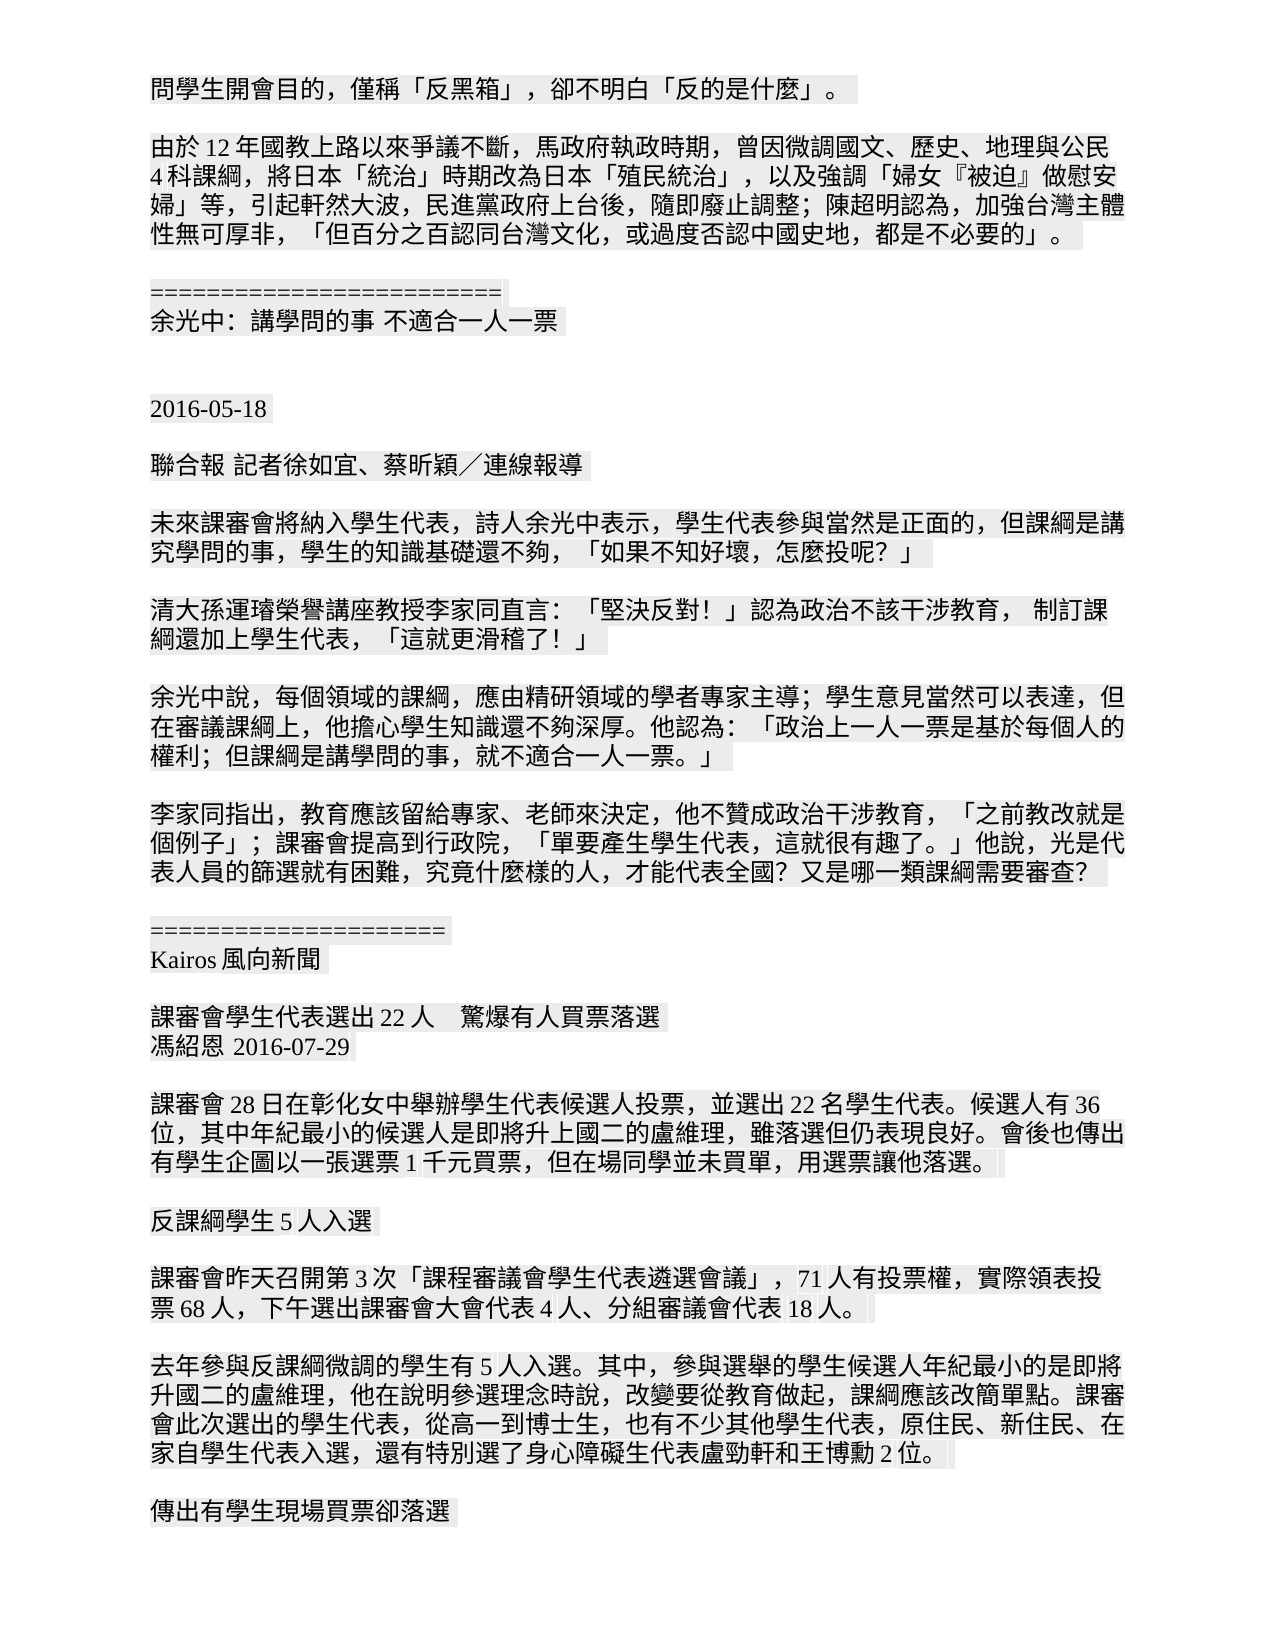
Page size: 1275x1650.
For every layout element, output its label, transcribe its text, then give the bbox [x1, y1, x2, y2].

text 很小時候，隔壁有個小姑娘，年紀小我一兩歲，幾次負責帶她來我們家電影院看電影，竟然看到哭，一路哭回家，她娘還以為我揍了她還是怎樣，一問原來是看電影哭；喜劇哭，鬼片也哭，亂哭一通。王哥追柳哥，矮仔財打脫線，打打鬧鬧應該笑才對啊，真不知道她到底看懂或不懂。還好她家教不錯。她娘馬上鄭重宣佈說："電影演的全都是假的啦！" 她才破涕為笑。"電影攏係假"，簡潔扼要的一句話，勝過我一路哄她半天。 長大後，大家都知道電影是假的，不能當真，誰當真誰就輸了，誰當真誰就是怪胎。可是偏偏有些人想不開，希望它是真的，希望現實中真的有魔法，真的有令狐沖，真的有如來神掌，真的有人會龜毛到非得去給無名屍研究其生平喜好，非得自己充當死者家屬來給他辦一場葬禮不可。 真的？假的？家教良好的人可是區分得清清楚楚。大家喜歡令狐沖，仰慕楊過，但現實生活中恐怕個個都搶著當 "岳不群"，當 "任我行"，何曾見過幾個 "楊過"？幾個 "令狐沖"？"任我行" 和 "岳不群" 倒是滿街都是。 齊克果說，相信真理，反倒會對自己不利，而上帝呢，連個影子也沒見過，這下該如何是好？於是只好用騙的，所謂 "騙進真理來"，藝術就是這樣。但是，家教太好的人可不容易騙喔。倒也不是說藝術、言語或思想得跟生活充份一致才行，但是，家教好到把夢幻與現實兩者區分得清清楚楚，生活絕不受夢幻的一點點 "污染"，現實感好到這種地步，其實也挺變態。我常想，市面上不是一大堆口交型 (口頭交待型) 社運人渣嗎？不是一大堆滿口謊言、貪婪無度的愛台灣人士嗎？他們看小說或看電影究竟是站在善或惡的哪一邊？ Oscar Wilde 說，"一個人如果不是分分秒秒都需要藝術，那他其實根本不需要藝術。" 藝術畢竟不是衣服，不是化妝品，不是一種可以讓你隨時穿上又脫下的東西。不過，還好，大部份人其實是不需要藝術的，大家現實感都很好，家教都不錯，要不然，這顆浪漫星球，恐怕不知道會飛往宇宙何方？ 就跟反美反戰一樣，幾千萬條人命的傷亡與流離失所，偌大的恐怖悲劇就在眼前，但一年365天，一天24小時之中，這事出現在你心中有沒有超過 3 秒？更不用說為它做些什麼了。藝術對於大多數人來說，似乎也是這樣一種東西：在某個特定的時間裏 enjoy 一番，灑上一些口水，掉兩行清淚；待散場燈光一亮，走出場外，又是一條好漢；所謂心靈洗禮，洗過就好，戲總歸是戲，不能當真，明天還要上班呢。 但是也有這樣一種人，比方說柏格曼，小時候愛看馬戲團，馬戲演完了，每個小朋友也都各自回家，惟有小柏格曼的心，卻被馬戲團給帶走了，從此一去不回，註定逸出地球軌道，走上另一種人生。究竟幸或不幸很難說，總歸是一種命，非己所願。 梵谷曾寫信給他的弟弟說，如果能有所選擇，他絕不會選擇瘋狂。柏格曼遺物中，寫滿憂鬱的神祕字句；他若能有所選擇，想必也不會選擇隨馬戲團一同離去。我要能有所選擇，我也不會想在抽象的思維符號裏起惆悵。房貸都快繳不出來了，語言有沒有個 "本質" 真的有那麼重要嗎？生活一片火海，每天東奔西走忙到爆，數學的基礎究竟如何，難道能幫忙救火？家人都照顧不了了，邏輯到底需不需要給它設個前提要件來 "照顧" 它，使之免於崩盤，總不會是我陳家的事吧？莫非真要因此虛耗我半生青春血淚？ 所謂多情總被無情惱，黏著生命的東西，你很難把它脫下來當成一種話題。說穿了，這或多或少是一種病。病就像個獵人，主動找上他的獵物，而非獵物去尋找獵人。這是我十多年前第一次見到阿忠時問他的話，究竟是劇場找上你？還是你選擇了它？有病沒病，講起話來感覺就是不一樣，看待世界的方式也不一樣。大家一同生活在同一個星球上，卻很可能看到截然不同的世界。 講這些，無關國計民生，純屬一己惆悵。現實中，我們所遭遇的問題顯然要簡單許多，意思是說，它其實是十分容易陳述的，比八點檔連續劇還更加容易解說，不過就是一些貪婪無度猥瑣造作的騙子與惡棍，控制了麥克風，掌握了傳聲筒，用各種老掉牙的低能騙術行騙。這理應不需什麼高深的智能便能識破看穿，但事實卻不然。同一套騙術，不過換上幾個關鍵字，卻始終有效。鎂光閃爍之處，竟是所謂真理所在；媒體似乎永遠都能決定人們應該想些什麼，說些什麼，怎麼想，怎麼說，以及決定要讓大家仰慕誰或痛恨誰；小癟三可以美化成大英雄，馬文才硬是能捧成唐伯虎，而所謂恐怖份子，其實乃是因應某種政治需要所製造出來。 人的生存，一方面面臨一種極其抽象的艱澀微妙，另一方面卻又面臨各種腦殘到爆的低能與粗糙、暴力與謊言；前者乏人問津，後者眾人關切，但兩者其實一樣無解，主流之勢，難以撼動分毫。所謂黃鐘毀棄，瓦釜雷鳴，世界走向毀滅，似乎只是遲早的事。 不管是否真心，老生常談往往賦予所謂思想家一個很崇高的位置；確實是很崇高，但卻晾在一旁，與現實血肉產生不了瓜葛。比方說，羅素的 "數學原理" (Principia Mathematica)很經典，維根斯坦的 "數學基礎評論" (The Remarks on the Foundations of Mathematics) 也許更勝一籌，理性形式之純粹與深刻，莫過於此。可是，擋得住一顆飛彈嗎？就算一顆子彈也擋不了；不帶一絲雜質與偏見的思維，夠美夠純粹的了，但它澄清得了每天鋪天蓋地、與簡單事實全然相反的各種低能謊言與造勢造神及歪曲造謠與挑撥抹黑與醜化嗎？ 羅素嘴裏罵宗教，其實心裏頭渴望神明渴望得不得了，很矛盾。具有宗教心靈者是不應該看重智能的，但羅素卻感嘆聖經竟然無一字稱讚人類智能。羅素常說，這世界之所以趨向毀壞，乃是因為眾人之弱智；不管主流怎麼欺騙造謠，人們都會信。 我有時也很想問問上帝，表面上給了世人所謂自由意志，對於幽微不可見之事物可以選擇信或不信，但是，人們能有多少能力足以行使意志，行使自由？有的恐怕只是一種自由被騙、自由被愚弄、自由被糟蹋的各種 "自由"。我們家阿憨，憨雖憨，但牠享受的自由程度，恐怕還遠遠比眾人(至少比台灣人) 高出許多。牠雖然也享有自由被遛狗的 "自由"，但好歹遛狗的時間是由牠來決定，而非由我決定，哪怕我正忙著其它事，一旦被牠發現，就非馬上遛牠不可，否則就得事後費更大力氣給牠換床單洗地板。 我實在很不想自我做賤舉些現實例子，所謂掛一漏萬，當我批評 "一"，為的只是說明那 "一萬"，但半票讀者卻往往就只看著 "一"，以為我很關心 "一"，以為我和 "一" 有仇，以為我在論述 "一"，彷彿我很低能似的，水平一下全拉低了。套一句大陸罵人的話，要是讓旁人誤以為我是在跟某一頭豬吵架，那會讓我覺得自己很蠢。 再說，類似的 "一，"何止千千萬萬。重點不是 "一"，重點是人的智能，為何會普遍低能弱智到這樣一種令人不可思議的程度？！媒體怎麼灌食，他就怎麼吃；一概都吃，而且吃得好開心，垃圾吃，大便也吃，來者不拒，照單全收。而且，吃垃圾，就拉出垃圾，吃什麼就拉出什麼，吃下什麼句子，就吐出什麼句子，好像連造句都不會。人家教他反黑箱，他就不知道自己在反什麼箱地聞雞起舞，反個不停。 台灣各行各業，詐騙橫行，但其實你很難怪騙子，畢竟當人們普遍弱智低能到簡直無腦的地步時，騙子不騙他，那還有天理嗎？ 我並無意對醫學上所謂智能不足的人有所不敬，我講的 "智能"，與那樣一種身體上的能力缺失無關，而是指的一種愚蠢。這類蠢材，說不定個個都很會考試，學歷都很高，或是當醫生當律師當教授之類。在台灣，蠢材尤其喜歡炫耀自己的考試成績（不妨想想柯大帥以及市面上一堆 "名醫"），但我相信機器人更是可以所有科目拿滿分，難道我們會因此覺得機器人聰慧敏銳有才華？就如莫里哀所說，"一個讀過書的蠢材，比一個無知的蠢材還要蠢"。羅素也曾說過類似的話，他說，"我們生下來只是無知，經過一番教育後，卻變得愚蠢"。愛因斯坦講得更難聽了，他說： "我覺得，世上真正可貴的是那些具有創造性、有感情的個人，那是一種個性，一種人格，只有個人才足以創造出高尚與卓越的東西，而群眾本身在思想上和情感上是非常駑鈍的。這些烏合之眾，真是讓我非常鄙夷不屑，他們之所以長了一個大腦，純粹是出於一種誤會。事實上，光是脊髓應該就足夠滿足這樣一些人的所有需求了"。 我倒是覺得連脊髓應該也用不上吧，他們要脊髓幹啥呢？只需要給他們一張嘴，完成口交社運之群眾任務應該就夠用了。 當然，我能想像我講這些話將會招來什麼樣的報應和後果。古希臘三大悲劇作家之一 Euripides，這方面應該也很有經驗，因此他說："千萬別試著去和蠢材講道理，因為他們會反過來嘲笑你蠢"。他們會說，阿不然你又是多聰明？笑死人！然後說不定就會開始對你進行社運，我是說口交型社運。之所以會有如此的報應是因為，蠢材們往往會因此沸騰，整個戰鬥意志都上來了，認為你是要跟他們或他們的主子打仗，以為你是要和他們比賽什麼。但我當然不是懷著敵意或惡意而來，而是懷著很深的一種痛苦、憂慮和無奈；我更不是要來跟誰比大小，誰會想跟一群蝦子或一顆田螺比誰的腦子大呢？ 我常把孔子的一段話掛在嘴巴上，一天總要念上五、六回，藉以堅定自己日後移民祖國或哪裏都行的決心。子曰：「里仁為美，擇不處仁，焉得知！」意思是說，住在一個良善、文明的地方很重要；倘若你卻跟一群可怕人渣一同住在一個瘋狂反智反文明人渣當道的小島上或城市裏，怎能稱得上智慧呢？我更是特別憂愁下一代，難道也要被 "教育" 成低能敗德瘋狂反智毫無一絲現代文明素養的 "正港的台灣人"？當然，祖國同胞也沒有很理想，但它至少山高海闊地方大，也許有得躲。 就跟租房買房挑室友與鄰居一樣，宇宙星球那麼多，我要是能有選擇，絕不會選擇跟地球人一同住在同一個星球上，特別是不會想住在這樣一個豺狼當道、馬文才當家、全然沒有智能沒有文化與文明可言的鬼島上。在這島上，一切言語概念都已重新定義，比方說，所謂社運，就是詐騙集團的一種行銷業務；所謂學運，就是一群綠油油黨棍的嘉年華活動，而所謂社運人士，幾乎就是人渣的同義詞；所謂理想家，就是貪婪噁心份子；所謂改革人士，就是綠油油的黨棍打手之類；所謂才華，無非就是弱智草包的意思，所謂這個，其實就是那個。 羅素真的很有遠見，他在一百年前就說了，這世界之所以趨向毀壞，之所以帶來莫大的痛苦與災難，乃是因為眾人之弱智與愚蠢。你有沒有發現，千百年來，我們幾乎反覆寫著同樣的句子，但卻無能為力，無計可施。你企圖跟蠢材講道理，他反而會笑你蠢，甚至視你為寇讎。 原子論的創始者，古希臘的一位重要哲學家，叫做 Democritus，曾如此說道："能夠使蠢材學會一點東西，並非依靠言詞教導，而是厄運"。我比他也許要樂觀一些，除了厄運，言詞或許還是有用，只是它就像麥兜的千年鐘那樣緩慢就是，秒針得花一年才跑一格，三千六百年才能繞一圈，計上一小時。就像傳教士那樣，傳教傳了兩千年，上帝國也根本沒個影子，因為千年鐘才剛轉半圈，當然不會有效果。但是，一個人不夠，也許三個五個或八個十個，說不定千年鐘的速度會跑得快一些。但能得救的，絕不是這一代，也不會是下一代，而是下下下下好幾代。換句話說，你是給你的孫子的孫子一個或許比較好的世界，給未來找回一點希望。 我很喜歡但丁神曲中，渡過冥河，來到地獄入口處牆上寫的那句話："來者啊，快把一切希望揚棄！" 套一句阿莫多瓦的電影 "高跟鞋" 的台詞，"屈服吧，在人生的道路上"，我早已揚棄一切個人希望。但在步入地獄之際，我依然希望，在我身後那個尚未來到的世界與新生命，依舊滿懷希望。 陳真 2016. 07.31. ======================= 小學生報名審課綱李家同痛批：國際笑話 人間福報 2016/7/20 【本報台北訊】教育部開放國中小學生參選課審會委員，清大榮譽講座教授李家同批「教育部瘋了」，是國際笑話；當過課審會委員的實踐大學講座陳超明也批「荒謬」，感嘆這齣鬧劇要鬧到何時，「潘朵拉的盒子一打開，將來恐無法收拾」，民進黨政府將自食惡果。 教育部昨天讓一百多個學生自己開會遴選課審會學生代表委員，有兩個小學生、四個國中報名參選，最後小學生缺席、國中生只來兩個，其他都是高中以上學生。 李家同說，他活到七十七歲，至今還沒當過課審會委員，雖然他的專長是電機資訊，但因沒教過高職，他自認還不夠專業，不敢審高職相關課綱。「連我都不敢審課綱了，更何況連車床都沒看過、一元一次方程式都沒學過的小學生。」他說，這傳出去會是國際上大笑話。 陳超明則批教育部「搞民粹、和稀泥」，從上到下，都未堅持教育理念，任由政治綁架教育，讓課審會委員淪為「市場叫價」。教育部讓學生自己遴選課審委員，但完全沒訂出任何標準，就任由學生自己搞，昨天吵了一整天，最後也沒選出學生委員。 ====================================== 學生審課綱 教授：過程如開班會 2016年07月28日 記者李侑珊／高雄報導 旺報 民進黨政府上任後，首開先例將學生納入課綱審議代表，曾任課審會委員的實踐大學講座教授陳超明27日指出，國教議題已「民粹化」，學生審課綱只會追求「反黑箱」，不懂內容，過程宛如「開班會」；而107課綱的史觀過度強調台灣主體性，否認中國史地，忽視歷史教學應採多元化，視野被侷限，孩子無法認識世界。 「105年度第2次全國教育局處長會議」27日在高雄舉行第2天議程；陳超明指出，課綱是專業知識，並非公共議題，不適合讓公眾或學生參與審議；但如今教育議題「意識形態化」，被政治綁架，不只影響台灣教育發展，孩子詮釋歷史的方式也恐將越來越侷限，反應出執政者只顧著維護私利，沒有為學生著想。 針對學生擔任課綱審議代表，還有小學生報名。陳超明指出，課綱非常專業，學生不了解背後複雜的結構因素，也沒有經過相關訓練，歷經兩次會議，學生代表依舊難產，還把責任丟回給教育部，讓教育部來遴選學生代表，整個場面就像是在「選班代」；現場有人詢問學生開會目的，僅稱「反黑箱」，卻不明白「反的是什麼」。 由於12年國教上路以來爭議不斷，馬政府執政時期，曾因微調國文、歷史、地理與公民4科課綱，將日本「統治」時期改為日本「殖民統治」，以及強調「婦女『被迫』做慰安婦」等，引起軒然大波，民進黨政府上台後，隨即廢止調整；陳超明認為，加強台灣主體性無可厚非，「但百分之百認同台灣文化，或過度否認中國史地，都是不必要的」。 ========================= 余光中：講學問的事 不適合一人一票 2016-05-18 聯合報 記者徐如宜、蔡昕穎／連線報導 未來課審會將納入學生代表，詩人余光中表示，學生代表參與當然是正面的，但課綱是講究學問的事，學生的知識基礎還不夠，「如果不知好壞，怎麼投呢？」 清大孫運璿榮譽講座教授李家同直言：「堅決反對！」認為政治不該干涉教育， 制訂課綱還加上學生代表，「這就更滑稽了！」 余光中說，每個領域的課綱，應由精研領域的學者專家主導；學生意見當然可以表達，但在審議課綱上，他擔心學生知識還不夠深厚。他認為：「政治上一人一票是基於每個人的權利；但課綱是講學問的事，就不適合一人一票。」 李家同指出，教育應該留給專家、老師來決定，他不贊成政治干涉教育，「之前教改就是個例子」；課審會提高到行政院，「單要產生學生代表，這就很有趣了。」他說，光是代表人員的篩選就有困難，究竟什麼樣的人，才能代表全國？又是哪一類課綱需要審查？ ===================== Kairos風向新聞 課審會學生代表選出22人 驚爆有人買票落選 馮紹恩 2016-07-29 課審會28日在彰化女中舉辦學生代表候選人投票，並選出22名學生代表。候選人有36位，其中年紀最小的候選人是即將升上國二的盧維理，雖落選但仍表現良好。會後也傳出有學生企圖以一張選票1千元買票，但在場同學並未買單，用選票讓他落選。 反課綱學生5人入選 課審會昨天召開第3次「課程審議會學生代表遴選會議」，71人有投票權，實際領表投票68人，下午選出課審會大會代表4人、分組審議會代表18人。 去年參與反課綱微調的學生有5人入選。其中，參與選舉的學生候選人年紀最小的是即將升國二的盧維理，他在說明參選理念時說，改變要從教育做起，課綱應該改簡單點。課審會此次選出的學生代表，從高一到博士生，也有不少其他學生代表，原住民、新住民、在家自學生代表入選，還有特別選了身心障礙生代表盧勁軒和王博勳2位。 傳出有學生現場買票卻落選 會後也傳出有學生在現場，企圖以一張票1千元代價向同學買票，教育部科長蔡孟愷29日表示，當天的確有學生質疑某候選人有買票的行為。該學生因和另一名女性候選人同票數，委員會討論後本來以抽籤決定誰當選，結果抽中涉嫌買票的學生代表後，遭現場學生質疑該同學有買票行為，就展開重新投票，結果是女性候選人當選。 課審會審議大會學生代表 吳律德、廖浩翔、劉千萍、蕭竹均 分組審議會學生代表 國小組：周守言、艾君羽、陳子璇 國中組：張明旭、彭宬、林依瑾 普高組：盧舒言、林致宇、許晏紳 技高組：曾育德、林侑欣、葉念祖 特教組：王博勳、盧勁軒 藝術組：宋運川、林芳如 體育組：蘇立志、沈聲瀚 [150, 75, 1125, 1555]
